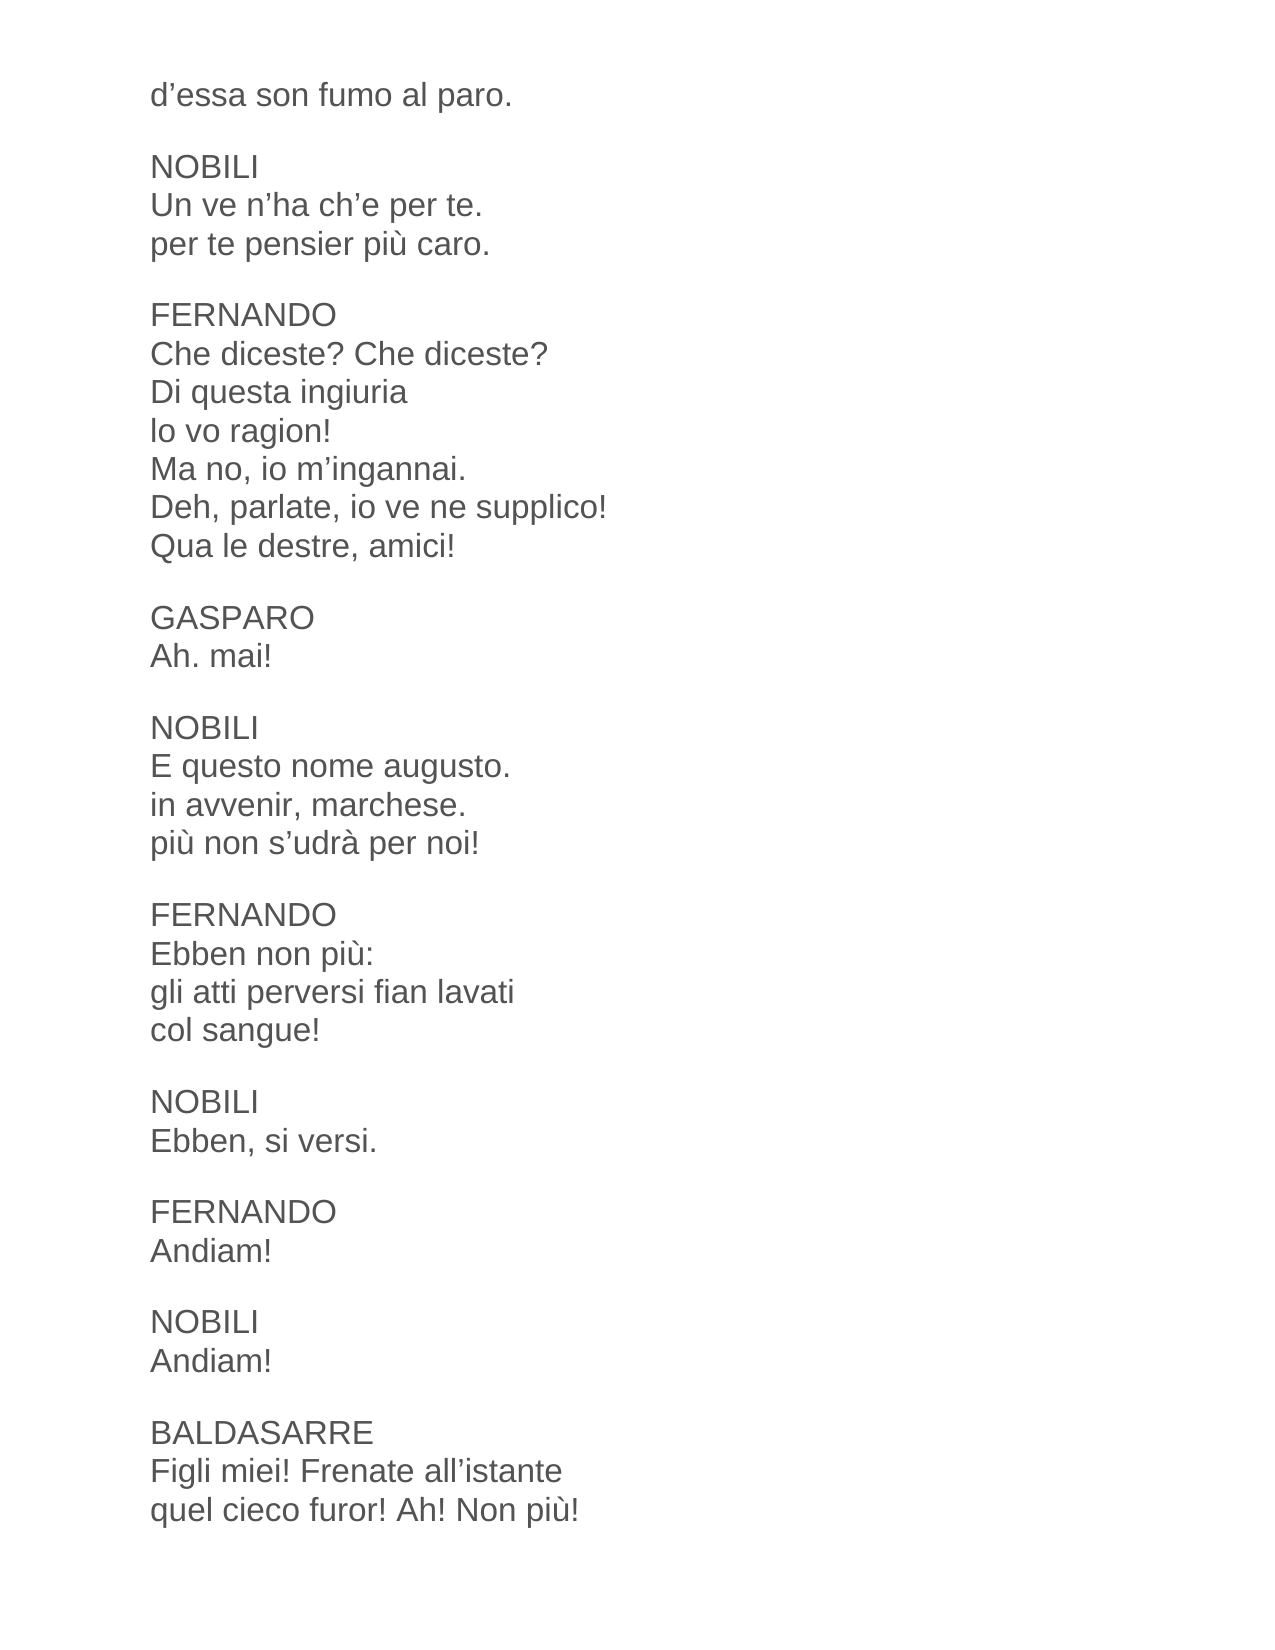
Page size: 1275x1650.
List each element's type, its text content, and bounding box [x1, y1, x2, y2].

text NOBILI Ebben, si versi. [150, 1082, 1125, 1159]
text d’essa son fumo al paro. [150, 75, 1125, 113]
text NOBILI Andiam! [150, 1303, 1125, 1379]
text BALDASARRE Figli miei! Frenate all’istante quel cieco furor! Ah! Non più! [150, 1413, 1125, 1528]
text NOBILI E questo nome augusto. in avvenir, marchese. più non s’udrà per noi! [150, 708, 1125, 862]
text FERNANDO Andiam! [150, 1192, 1125, 1269]
text FERNANDO Ebben non più: gli atti perversi fian lavati col sangue! [150, 895, 1125, 1049]
text FERNANDO Che diceste? Che diceste? Di questa ingiuria lo vo ragion! Ma no, io m’ingannai. Deh, parlate, io ve ne supplico! Qua le destre, amici! [150, 295, 1125, 564]
text GASPARO Ah. mai! [150, 598, 1125, 675]
text NOBILI Un ve n’ha ch’e per te. per te pensier più caro. [150, 147, 1125, 262]
